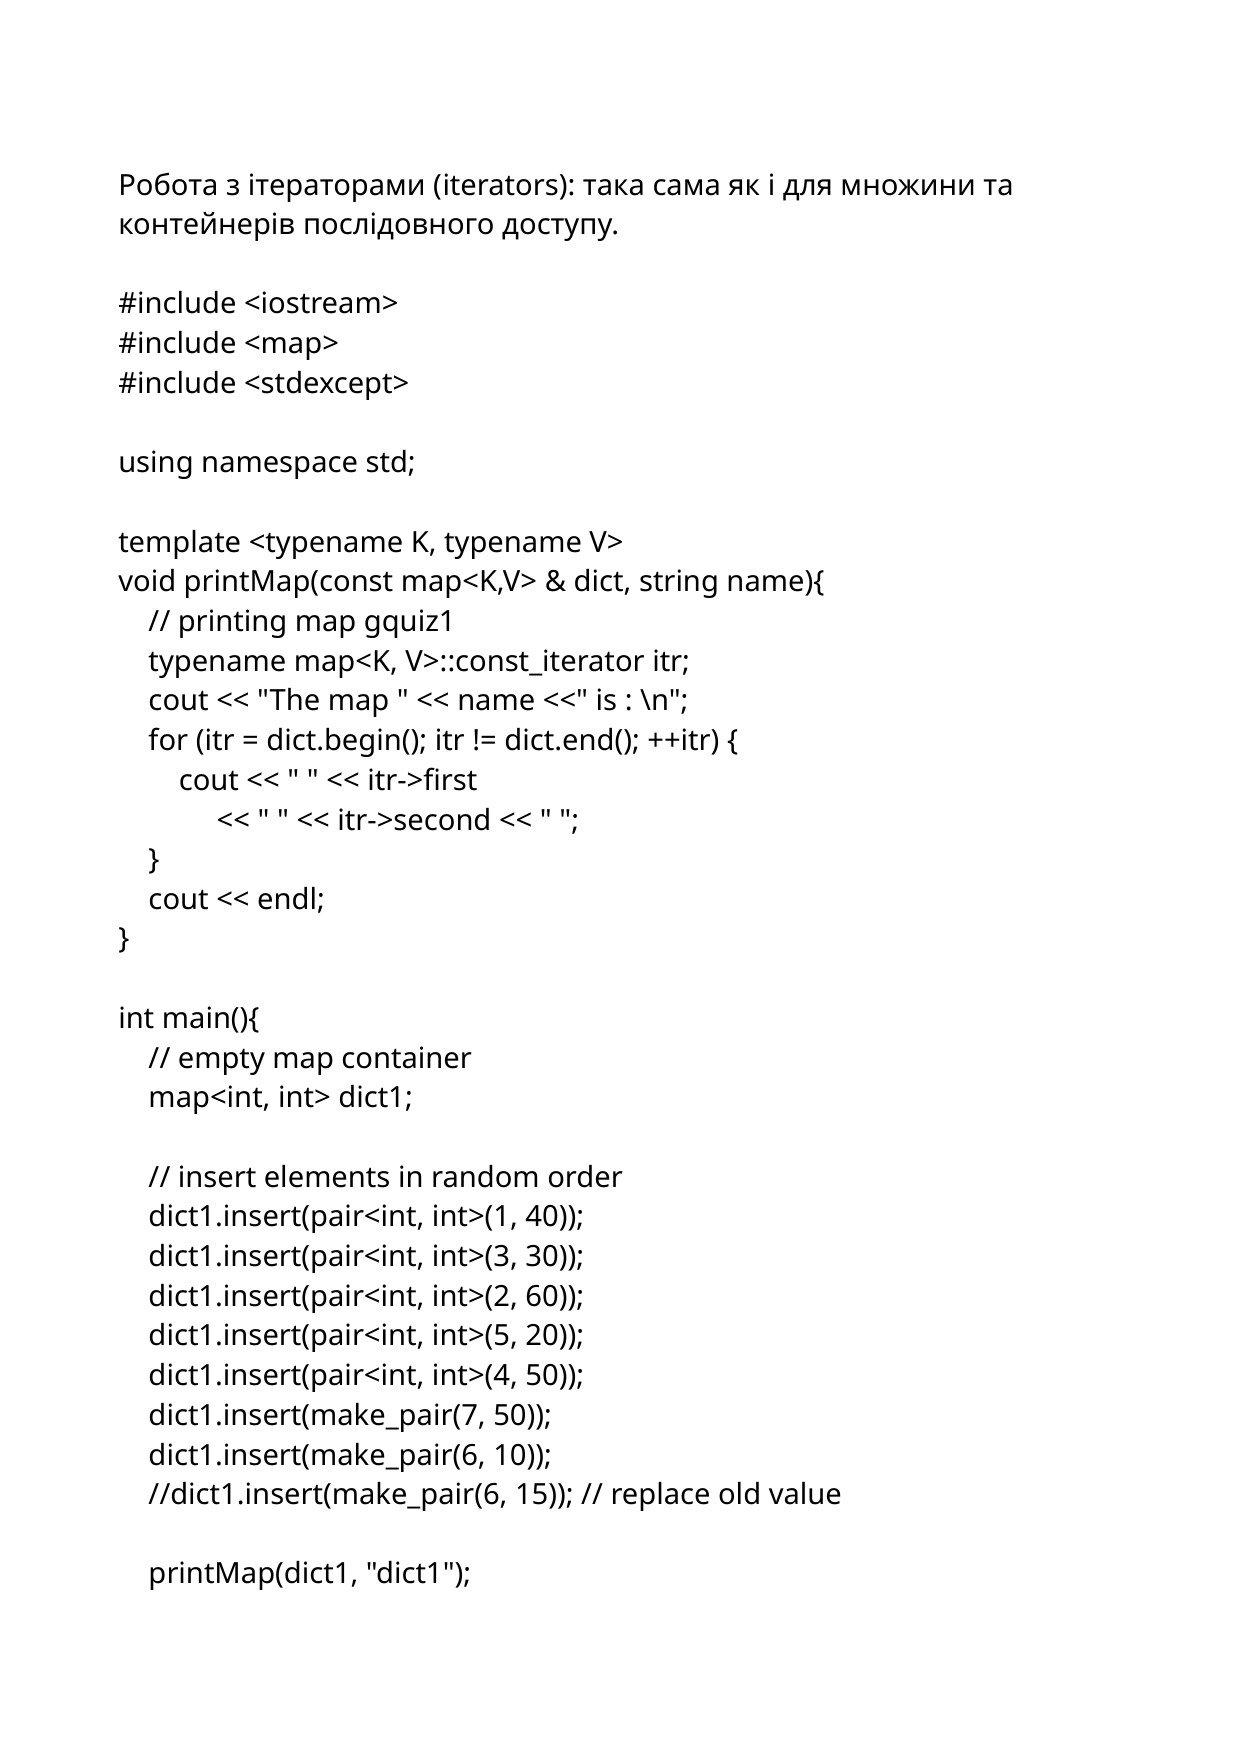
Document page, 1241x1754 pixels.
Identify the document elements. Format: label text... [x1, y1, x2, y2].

text dict1.insert(pair<int, int>(1, 40)); [118, 1196, 1122, 1235]
text void printMap(const map<K,V> & dict, string name){ [118, 561, 1122, 600]
text #include <map> [118, 322, 1122, 362]
text dict1.insert(make_pair(7, 50)); [118, 1394, 1122, 1434]
text dict1.insert(make_pair(6, 10)); [118, 1434, 1122, 1473]
text << " " << itr->second << " "; [118, 799, 1122, 838]
text // insert elements in random order [118, 1156, 1122, 1196]
text template <typename K, typename V> [118, 521, 1122, 561]
text cout << " " << itr->first [118, 759, 1122, 799]
text cout << endl; [118, 878, 1122, 918]
text dict1.insert(pair<int, int>(5, 20)); [118, 1315, 1122, 1354]
text cout << "The map " << name <<" is : \n"; [118, 680, 1122, 719]
text printMap(dict1, "dict1"); [118, 1553, 1122, 1592]
text Робота з ітераторами (iterators): така сама як і для множини та контейнерів послідовного доступу. [118, 164, 1122, 243]
text #include <iostream> [118, 283, 1122, 322]
text for (itr = dict.begin(); itr != dict.end(); ++itr) { [118, 719, 1122, 759]
text // printing map gquiz1 [118, 600, 1122, 640]
text dict1.insert(pair<int, int>(2, 60)); [118, 1275, 1122, 1315]
text dict1.insert(pair<int, int>(4, 50)); [118, 1354, 1122, 1394]
text using namespace std; [118, 442, 1122, 481]
text typename map<K, V>::const_iterator itr; [118, 640, 1122, 680]
text #include <stdexcept> [118, 362, 1122, 402]
text int main(){ [118, 997, 1122, 1037]
text //dict1.insert(make_pair(6, 15)); // replace old value [118, 1473, 1122, 1513]
text map<int, int> dict1; [118, 1077, 1122, 1116]
text // empty map container [118, 1037, 1122, 1077]
text dict1.insert(pair<int, int>(3, 30)); [118, 1235, 1122, 1275]
text } [118, 838, 1122, 878]
text } [118, 918, 1122, 957]
